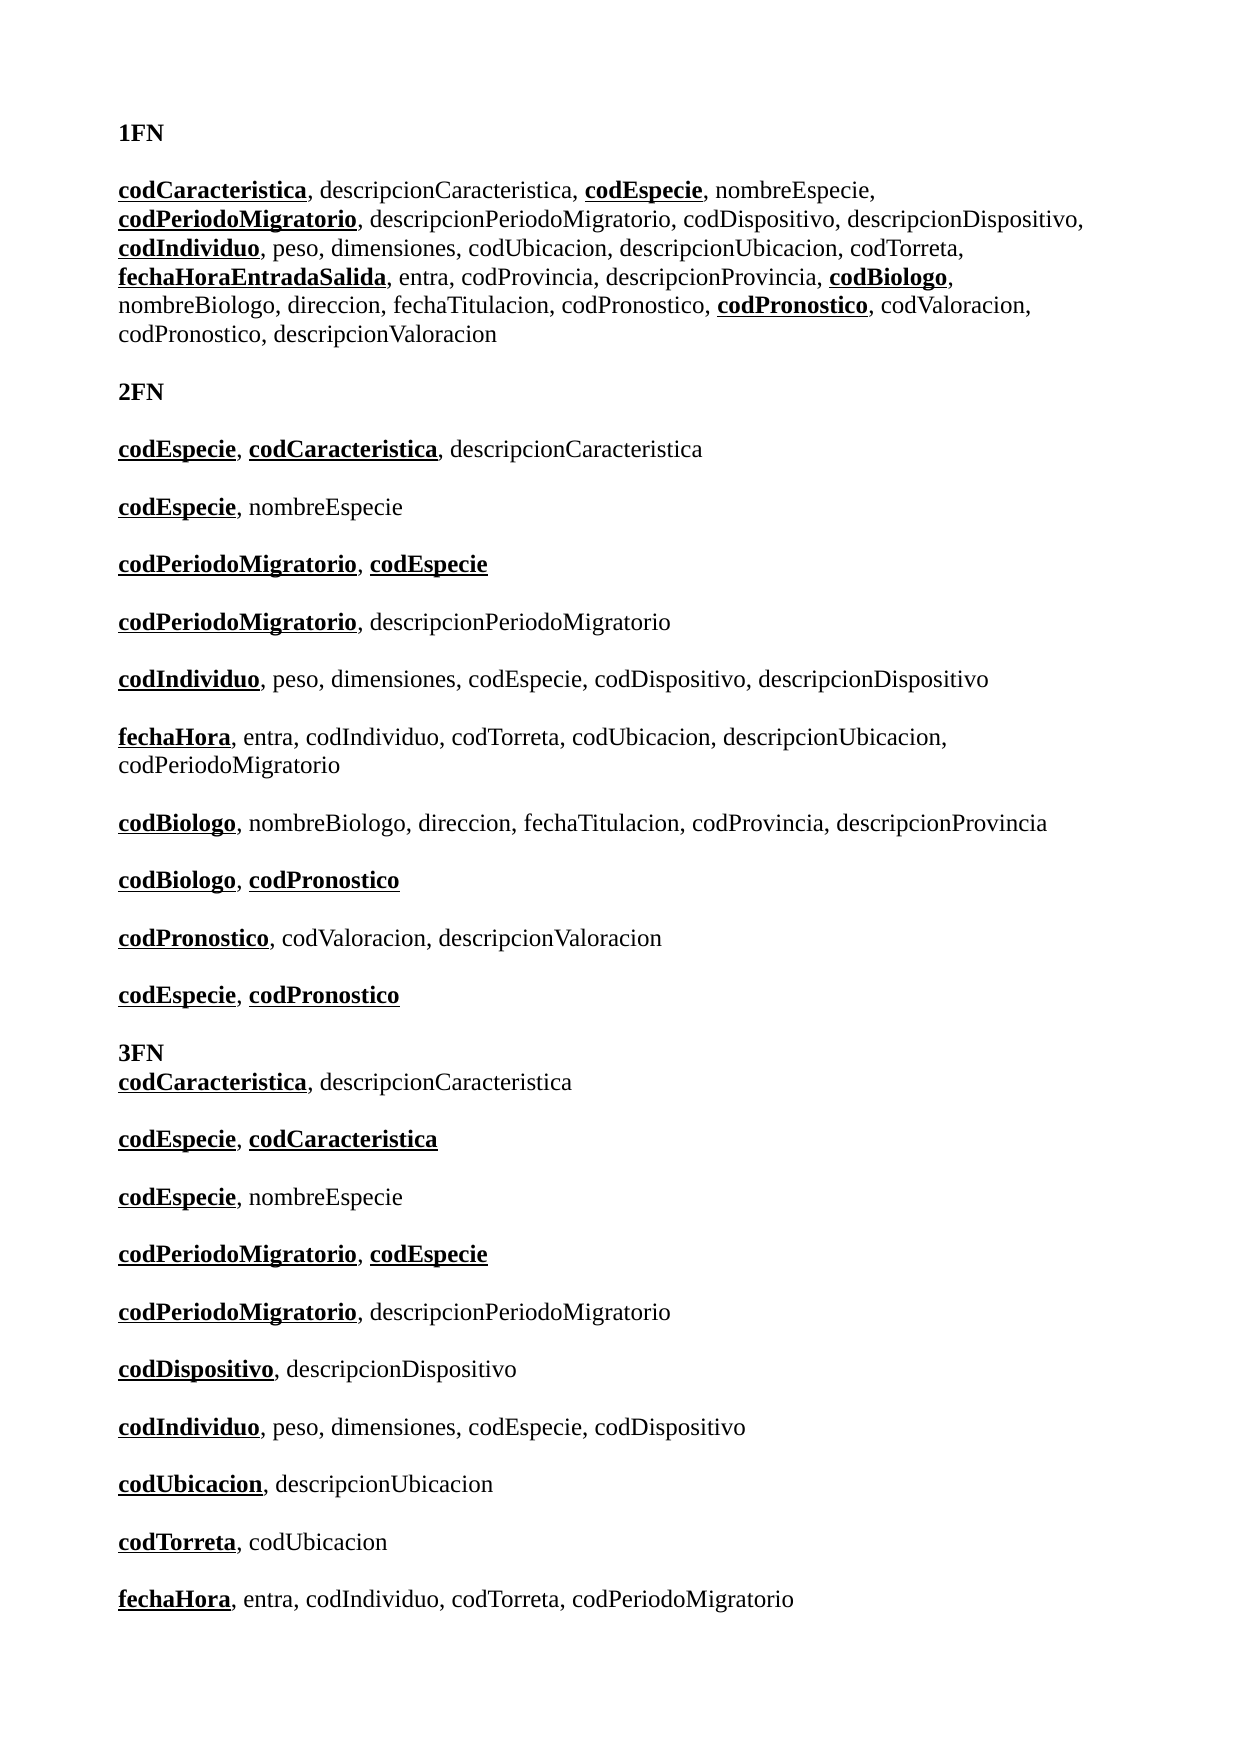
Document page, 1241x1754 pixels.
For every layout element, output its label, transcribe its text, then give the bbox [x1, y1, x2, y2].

text codEspecie, nombreEspecie [118, 492, 1122, 521]
text 3FN [118, 1038, 1122, 1067]
text codEspecie, codCaracteristica [118, 1124, 1122, 1153]
text codTorreta, codUbicacion [118, 1527, 1122, 1556]
text codBiologo, nombreBiologo, direccion, fechaTitulacion, codProvincia, descripcionProvincia [118, 808, 1122, 837]
text codCaracteristica, descripcionCaracteristica, codEspecie, nombreEspecie, codPeriodoMigratorio, descripcionPeriodoMigratorio, codDispositivo, descripcionDispositivo, codIndividuo, peso, dimensiones, codUbicacion, descripcionUbicacion, codTorreta, fechaHoraEntradaSalida, entra, codProvincia, descripcionProvincia, codBiologo, nombreBiologo, direccion, fechaTitulacion, codPronostico, codPronostico, codValoracion, codPronostico, descripcionValoracion [118, 176, 1122, 348]
text 1FN [118, 118, 1122, 147]
text codBiologo, codPronostico [118, 866, 1122, 894]
text codDispositivo, descripcionDispositivo [118, 1354, 1122, 1383]
text codPeriodoMigratorio, codEspecie [118, 549, 1122, 578]
text fechaHora, entra, codIndividuo, codTorreta, codPeriodoMigratorio [118, 1584, 1122, 1613]
text codEspecie, codCaracteristica, descripcionCaracteristica [118, 434, 1122, 463]
text codPeriodoMigratorio, codEspecie [118, 1239, 1122, 1268]
text codIndividuo, peso, dimensiones, codEspecie, codDispositivo [118, 1412, 1122, 1441]
text codCaracteristica, descripcionCaracteristica [118, 1067, 1122, 1096]
text codIndividuo, peso, dimensiones, codEspecie, codDispositivo, descripcionDispositivo [118, 664, 1122, 693]
text codEspecie, codPronostico [118, 981, 1122, 1009]
text codPeriodoMigratorio, descripcionPeriodoMigratorio [118, 607, 1122, 636]
text fechaHora, entra, codIndividuo, codTorreta, codUbicacion, descripcionUbicacion, codPeriodoMigratorio [118, 722, 1122, 779]
text codUbicacion, descripcionUbicacion [118, 1469, 1122, 1498]
text 2FN [118, 377, 1122, 406]
text codPeriodoMigratorio, descripcionPeriodoMigratorio [118, 1297, 1122, 1326]
text codEspecie, nombreEspecie [118, 1182, 1122, 1211]
text codPronostico, codValoracion, descripcionValoracion [118, 923, 1122, 952]
